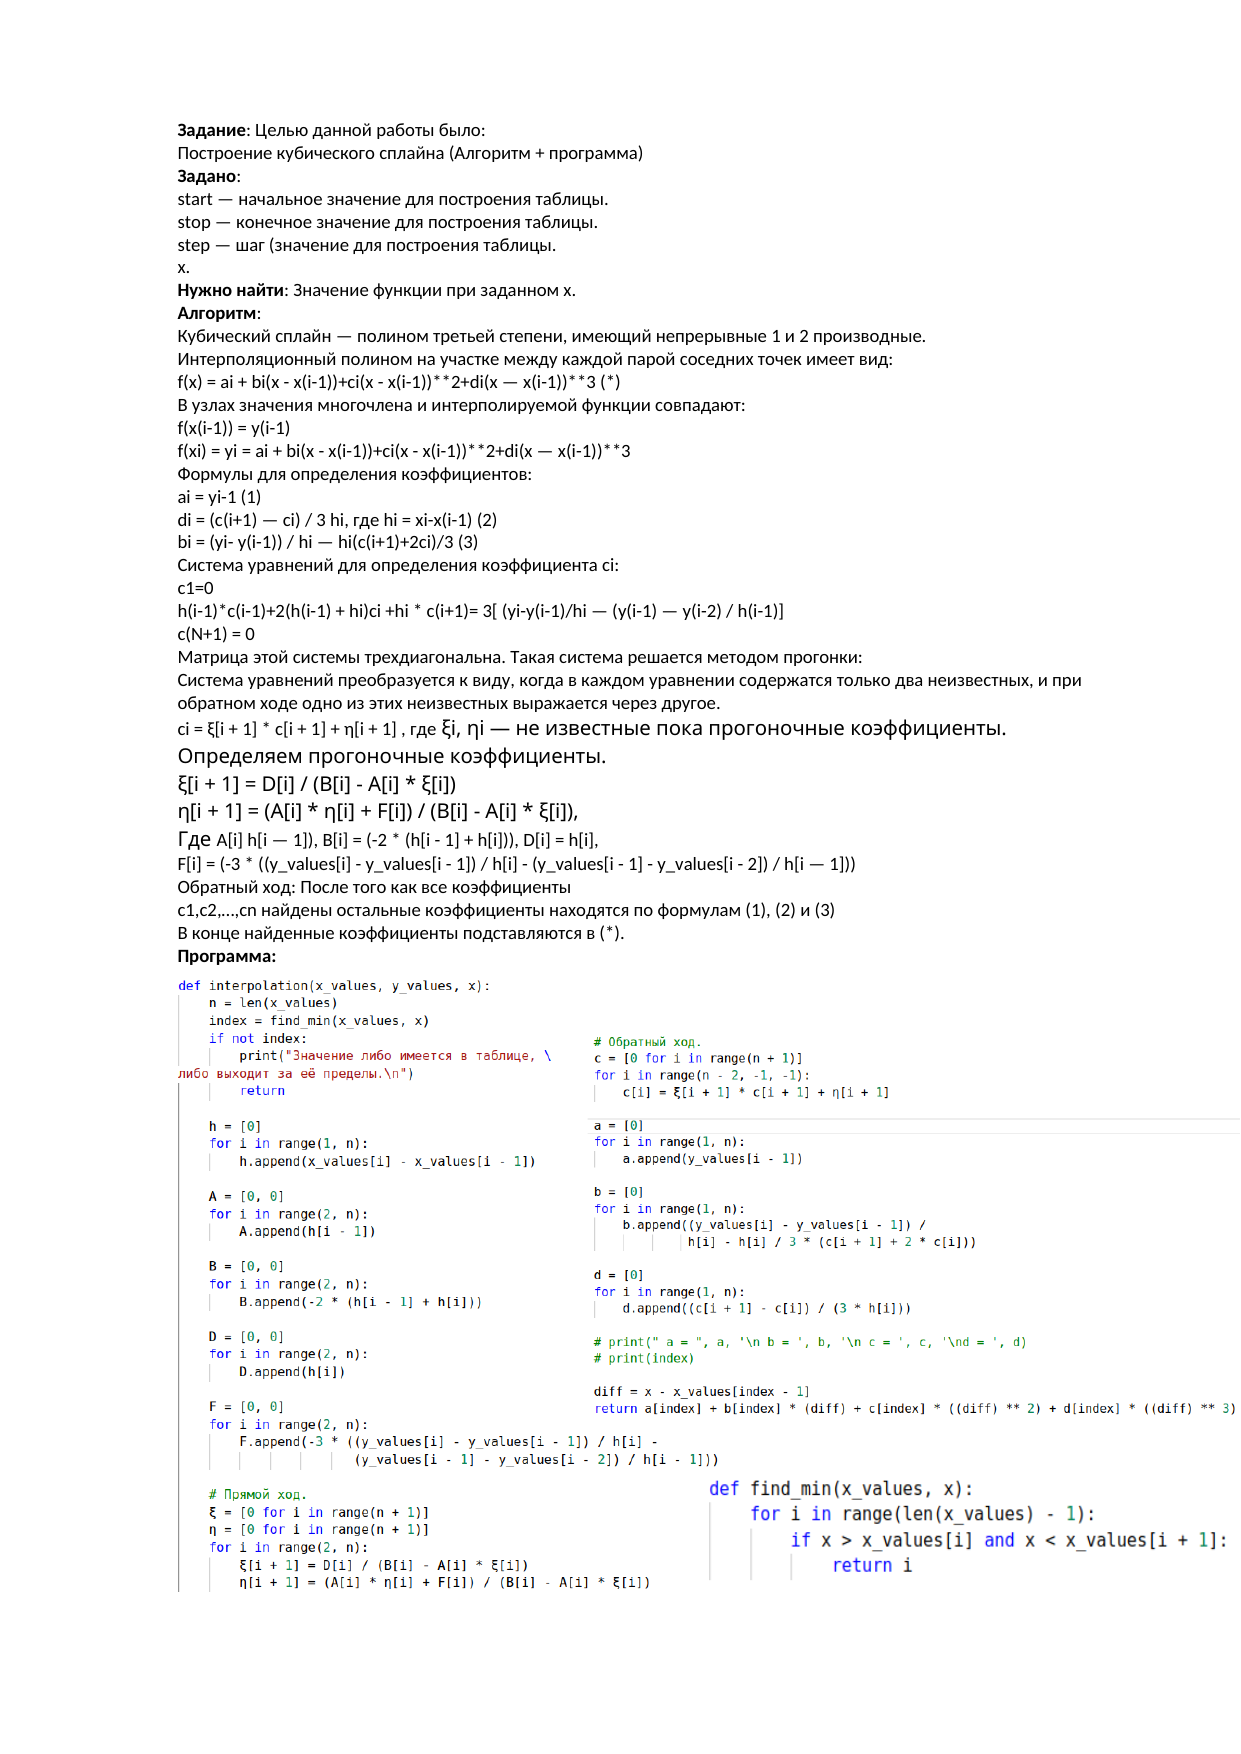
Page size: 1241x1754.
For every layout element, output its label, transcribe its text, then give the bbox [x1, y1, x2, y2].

text ξ[i + 1] = D[i] / (B[i] - A[i] * ξ[i]) [177, 769, 1152, 797]
text di = (c(i+1) — ci) / 3 hi, где hi = xi-x(i-1) (2) [177, 508, 1152, 531]
text Алгоритм: [177, 301, 1152, 324]
text η[i + 1] = (A[i] * η[i] + F[i]) / (B[i] - A[i] * ξ[i]), [177, 797, 1152, 825]
text Где A[i] h[i — 1]), B[i] = (-2 * (h[i - 1] + h[i])), D[i] = h[i], [177, 825, 1152, 852]
text Задано: [177, 164, 1152, 187]
text Определяем прогоночные коэффициенты. [177, 742, 1152, 769]
text step — шаг (значение для построения таблицы. [177, 233, 1152, 256]
text f(x(i-1)) = y(i-1) [177, 416, 1152, 439]
text c1=0 [177, 576, 1152, 599]
text Обратный ход: После того как все коэффициенты с1,c2,…,cn найдены остальные коэффициенты находятся по формулам (1), (2) и (3) [177, 875, 1152, 921]
text ci = ξ[i + 1] * c[i + 1] + η[i + 1] , где ξi, ηi — не известные пока прогоночные коэффициенты. [177, 714, 1152, 742]
text f(xi) = yi = ai + bi(x - x(i-1))+ci(x - x(i-1))**2+di(x — x(i-1))**3 [177, 439, 1152, 462]
text c(N+1) = 0 [177, 622, 1152, 645]
text f(x) = ai + bi(x - x(i-1))+ci(x - x(i-1))**2+di(x — x(i-1))**3 (*) [177, 370, 1152, 393]
text Построение кубического сплайна (Алгоритм + программа) [177, 141, 1152, 164]
text Система уравнений преобразуется к виду, когда в каждом уравнении содержатся только два неизвестных, и при обратном ходе одно из этих неизвестных выражается через другое. [177, 668, 1152, 714]
text Нужно найти: Значение функции при заданном x. [177, 278, 1152, 301]
text Кубический сплайн — полином третьей степени, имеющий непрерывные 1 и 2 производные. [177, 324, 1152, 347]
text Формулы для определения коэффициентов: [177, 462, 1152, 485]
text stop — конечное значение для построения таблицы. [177, 210, 1152, 233]
text Система уравнений для определения коэффициента ci: [177, 553, 1152, 576]
text В конце найденные коэффициенты подставляются в (*). [177, 921, 1152, 944]
text start — начальное значение для построения таблицы. [177, 187, 1152, 210]
text h(i-1)*c(i-1)+2(h(i-1) + hi)ci +hi * c(i+1)= 3[ (yi-y(i-1)/hi — (y(i-1) — y(i-2) / h(i-1)] [177, 599, 1152, 622]
text bi = (yi- y(i-1)) / hi — hi(c(i+1)+2ci)/3 (3) [177, 531, 1152, 553]
picture [169, 976, 1240, 1592]
text Задание: Целью данной работы было: [177, 118, 1152, 141]
text ai = yi-1 (1) [177, 485, 1152, 508]
text Программа: [177, 944, 1152, 967]
text Интерполяционный полином на участке между каждой парой соседних точек имеет вид: [177, 347, 1152, 370]
text x. [177, 256, 1152, 278]
text F[i] = (-3 * ((y_values[i] - y_values[i - 1]) / h[i] - (y_values[i - 1] - y_values[i - 2]) / h[i — 1])) [177, 852, 1152, 875]
text В узлах значения многочлена и интерполируемой функции совпадают: [177, 393, 1152, 416]
text Матрица этой системы трехдиагональна. Такая система решается методом прогонки: [177, 645, 1152, 668]
